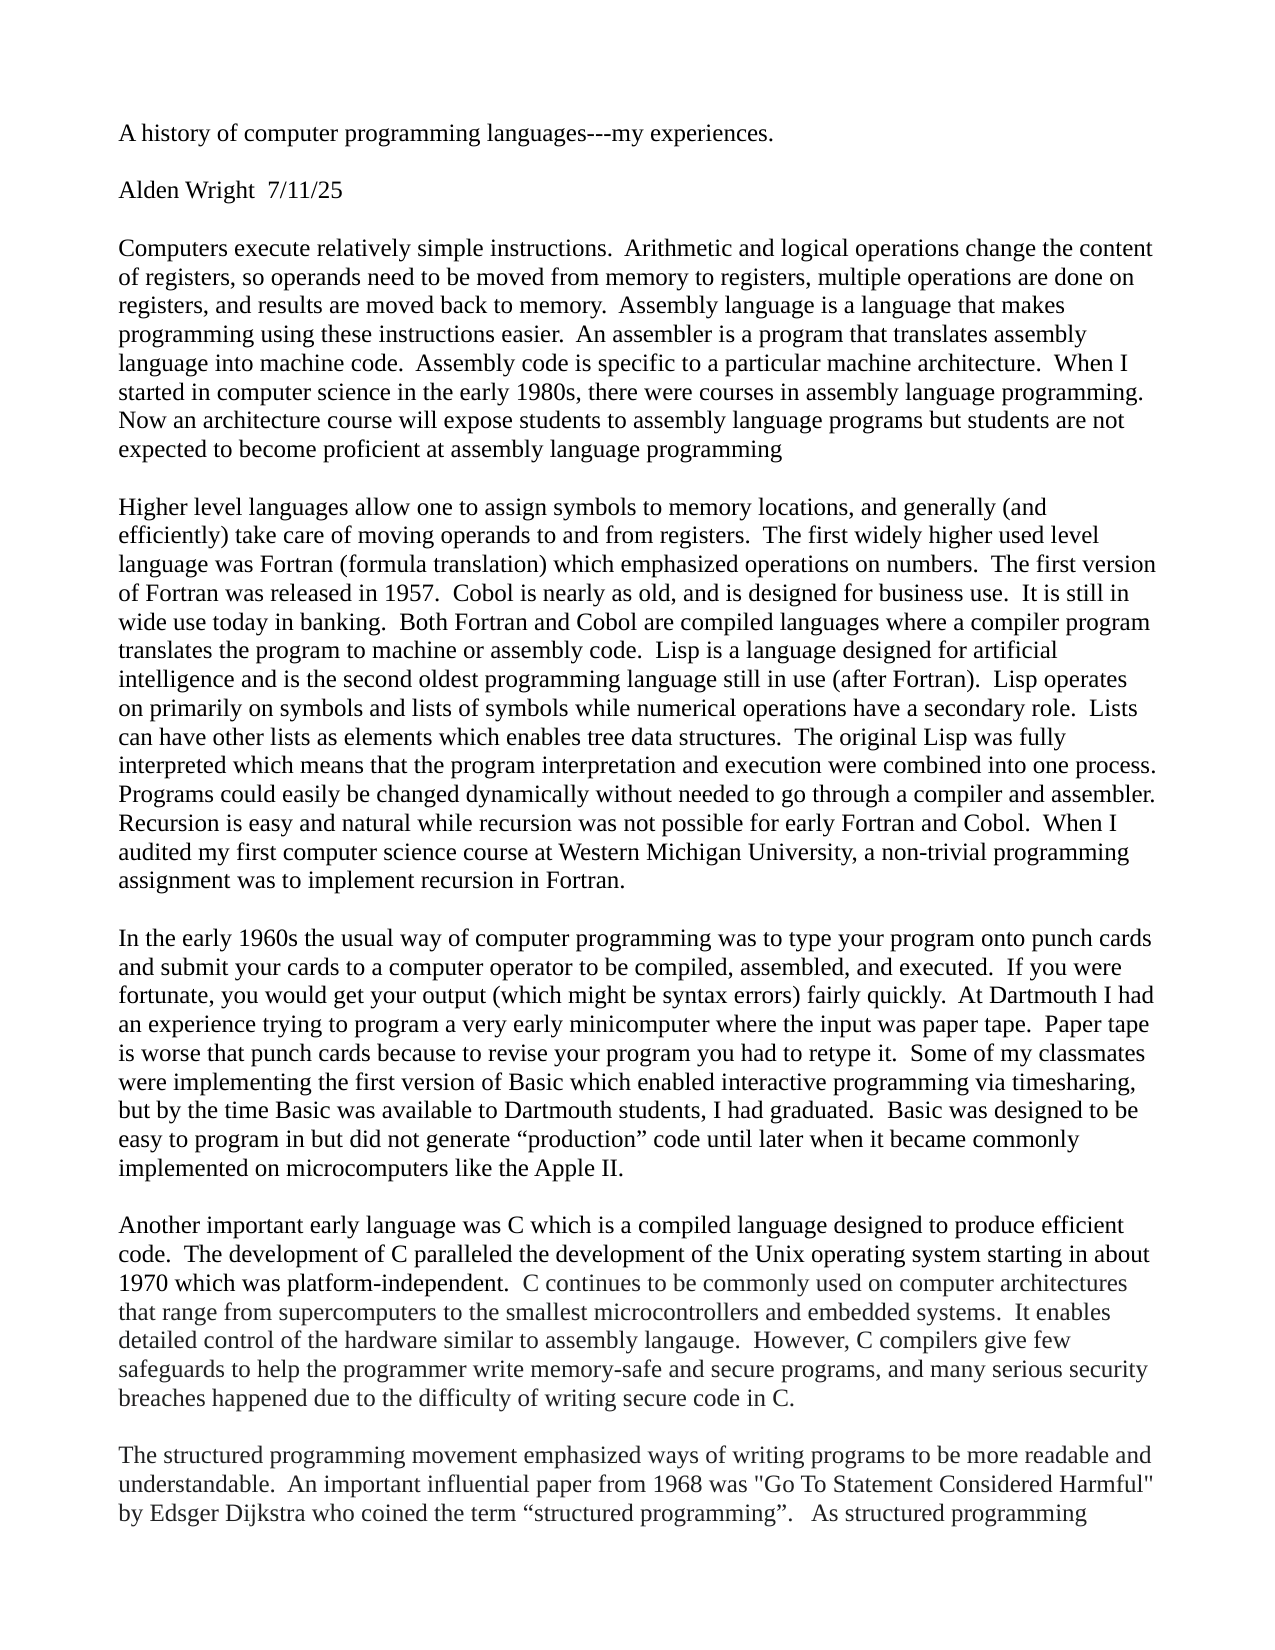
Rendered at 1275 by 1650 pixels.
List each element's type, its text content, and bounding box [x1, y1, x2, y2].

text Alden Wright 7/11/25 [118, 176, 1157, 204]
text Higher level languages allow one to assign symbols to memory locations, and generally (and efficiently) take care of moving operands to and from registers. The first widely higher used level language was Fortran (formula translation) which emphasized operations on numbers. The first version of Fortran was released in 1957. Cobol is nearly as old, and is designed for business use. It is still in wide use today in banking. Both Fortran and Cobol are compiled languages where a compiler program translates the program to machine or assembly code. Lisp is a language designed for artificial intelligence and is the second oldest programming language still in use (after Fortran). Lisp operates on primarily on symbols and lists of symbols while numerical operations have a secondary role. Lists can have other lists as elements which enables tree data structures. The original Lisp was fully interpreted which means that the program interpretation and execution were combined into one process. Programs could easily be changed dynamically without needed to go through a compiler and assembler. Recursion is easy and natural while recursion was not possible for early Fortran and Cobol. When I audited my first computer science course at Western Michigan University, a non-trivial programming assignment was to implement recursion in Fortran. [118, 492, 1157, 894]
text Computers execute relatively simple instructions. Arithmetic and logical operations change the content of registers, so operands need to be moved from memory to registers, multiple operations are done on registers, and results are moved back to memory. Assembly language is a language that makes programming using these instructions easier. An assembler is a program that translates assembly language into machine code. Assembly code is specific to a particular machine architecture. When I started in computer science in the early 1980s, there were courses in assembly language programming. Now an architecture course will expose students to assembly language programs but students are not expected to become proficient at assembly language programming [118, 233, 1157, 463]
text In the early 1960s the usual way of computer programming was to type your program onto punch cards and submit your cards to a computer operator to be compiled, assembled, and executed. If you were fortunate, you would get your output (which might be syntax errors) fairly quickly. At Dartmouth I had an experience trying to program a very early minicomputer where the input was paper tape. Paper tape is worse that punch cards because to revise your program you had to retype it. Some of my classmates were implementing the first version of Basic which enabled interactive programming via timesharing, but by the time Basic was available to Dartmouth students, I had graduated. Basic was designed to be easy to program in but did not generate “production” code until later when it became commonly implemented on microcomputers like the Apple II. [118, 923, 1157, 1182]
text The structured programming movement emphasized ways of writing programs to be more readable and understandable. An important influential paper from 1968 was "Go To Statement Considered Harmful" by Edsger Dijkstra who coined the term “structured programming”. As structured programming [118, 1441, 1157, 1527]
text A history of computer programming languages---my experiences. [118, 118, 1157, 147]
text Another important early language was C which is a compiled language designed to produce efficient code. The development of C paralleled the development of the Unix operating system starting in about 1970 which was platform-independent. C continues to be commonly used on computer architectures that range from supercomputers to the smallest microcontrollers and embedded systems. It enables detailed control of the hardware similar to assembly langauge. However, C compilers give few safeguards to help the programmer write memory-safe and secure programs, and many serious security breaches happened due to the difficulty of writing secure code in C. [118, 1211, 1157, 1412]
